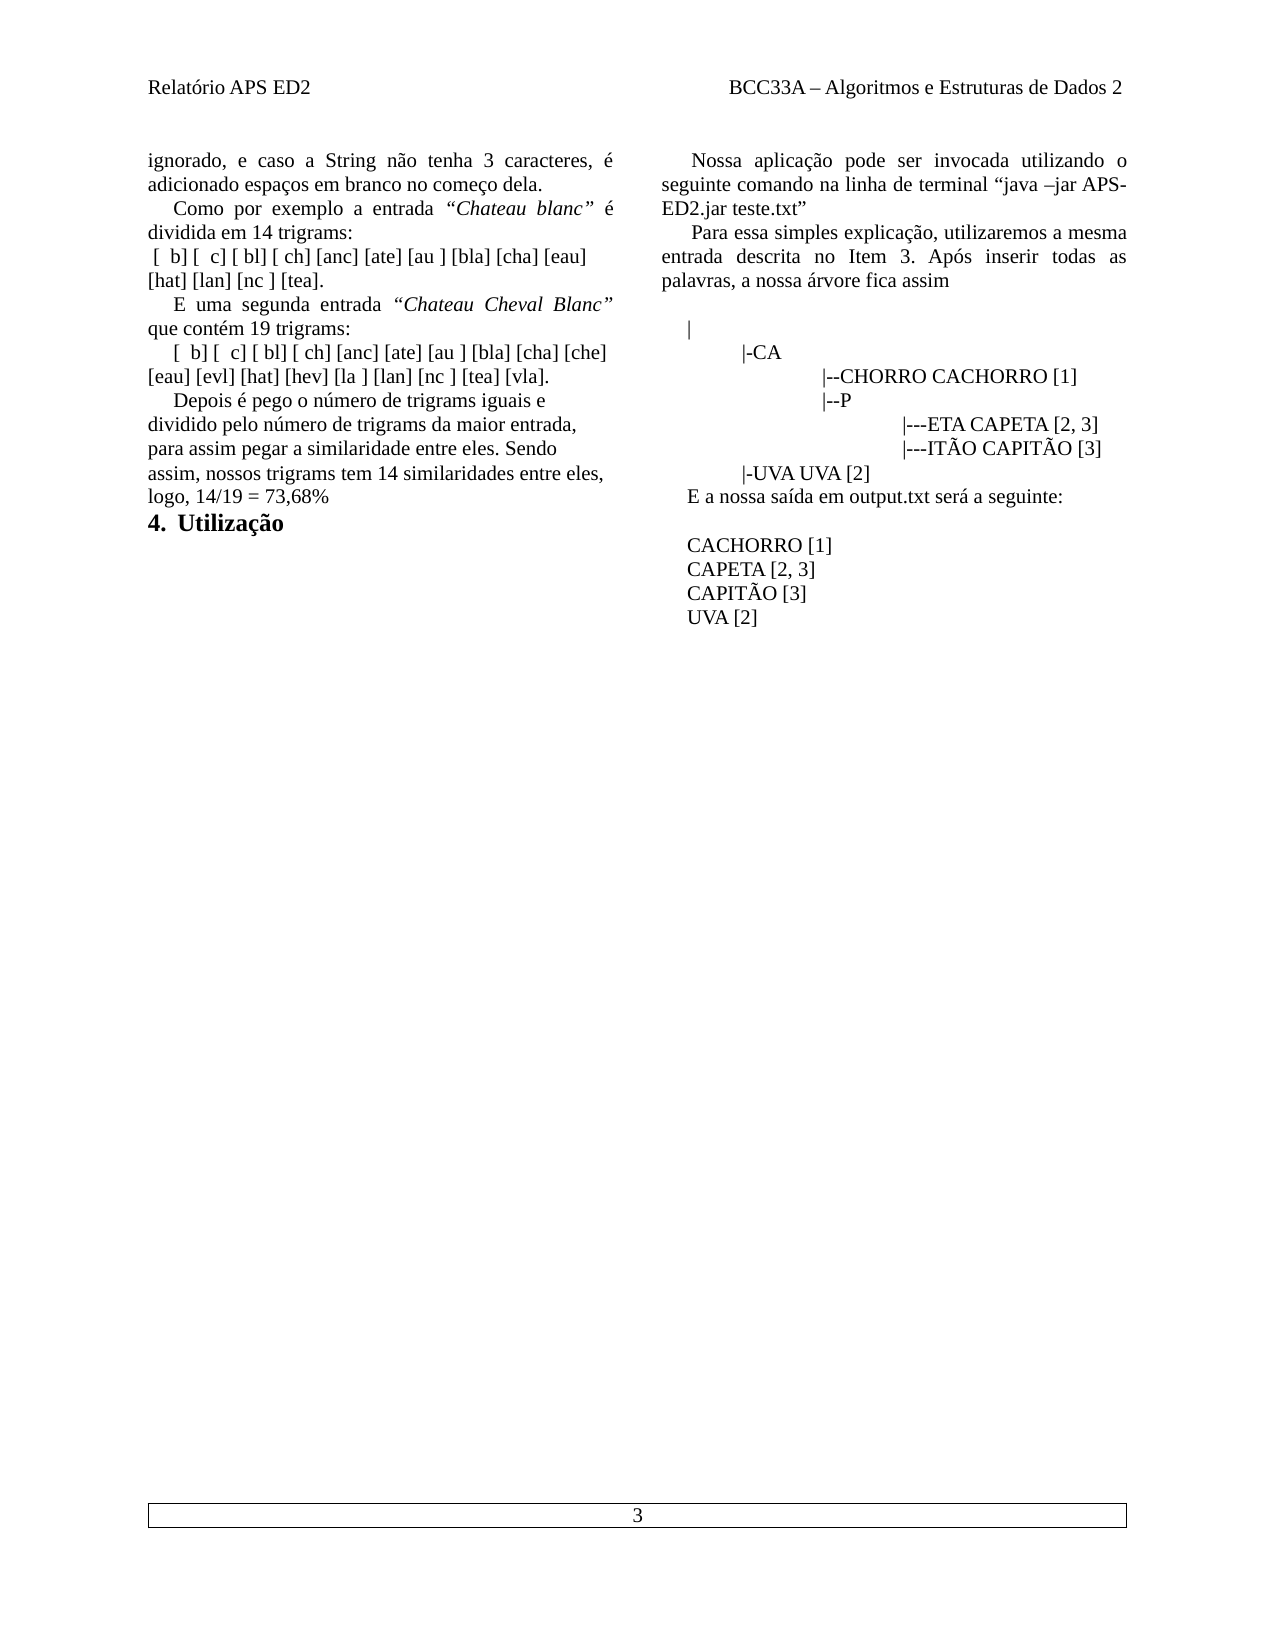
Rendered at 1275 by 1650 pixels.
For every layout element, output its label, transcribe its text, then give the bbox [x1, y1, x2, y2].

text Para essa simples explicação, utilizaremos a mesma entrada descrita no Item 3. Após inserir todas as palavras, a nossa árvore fica assim [661, 220, 1127, 292]
text [ b] [ c] [ bl] [ ch] [anc] [ate] [au ] [bla] [cha] [che] [eau] [evl] [hat] [hev] [la ] [lan] [nc ] [tea] [vla]. [148, 340, 613, 388]
text Como por exemplo a entrada “Chateau blanc” é dividida em 14 trigrams: [148, 196, 613, 244]
text E a nossa saída em output.txt será a seguinte: [661, 484, 1127, 508]
text | [661, 316, 1127, 340]
text Depois é pego o número de trigrams iguais e dividido pelo número de trigrams da maior entrada, para assim pegar a similaridade entre eles. Sendo assim, nossos trigrams tem 14 similaridades entre eles, logo, 14/19 = 73,68% [148, 388, 613, 508]
text [ b] [ c] [ bl] [ ch] [anc] [ate] [au ] [bla] [cha] [eau] [hat] [lan] [nc ] [tea]. [148, 244, 613, 292]
subtitle Utilização [148, 508, 613, 537]
text E uma segunda entrada “Chateau Cheval Blanc” que contém 19 trigrams: [148, 292, 613, 340]
text CACHORRO [1] [661, 533, 1127, 557]
text CAPETA [2, 3] [661, 557, 1127, 581]
text |-CA [661, 340, 1127, 364]
text |---ITÃO CAPITÃO [3] [811, 436, 1127, 460]
text ignorado, e caso a String não tenha 3 caracteres, é adicionado espaços em branco no começo dela. [148, 148, 613, 196]
text UVA [2] [661, 605, 1127, 629]
text |-UVA UVA [2] [661, 460, 1127, 484]
text CAPITÃO [3] [661, 581, 1127, 605]
text |--CHORRO CACHORRO [1] [736, 364, 1127, 388]
text |--P [736, 388, 1127, 412]
text Nossa aplicação pode ser invocada utilizando o seguinte comando na linha de terminal “java –jar APS-ED2.jar teste.txt” [661, 148, 1127, 220]
text |---ETA CAPETA [2, 3] [811, 412, 1127, 436]
